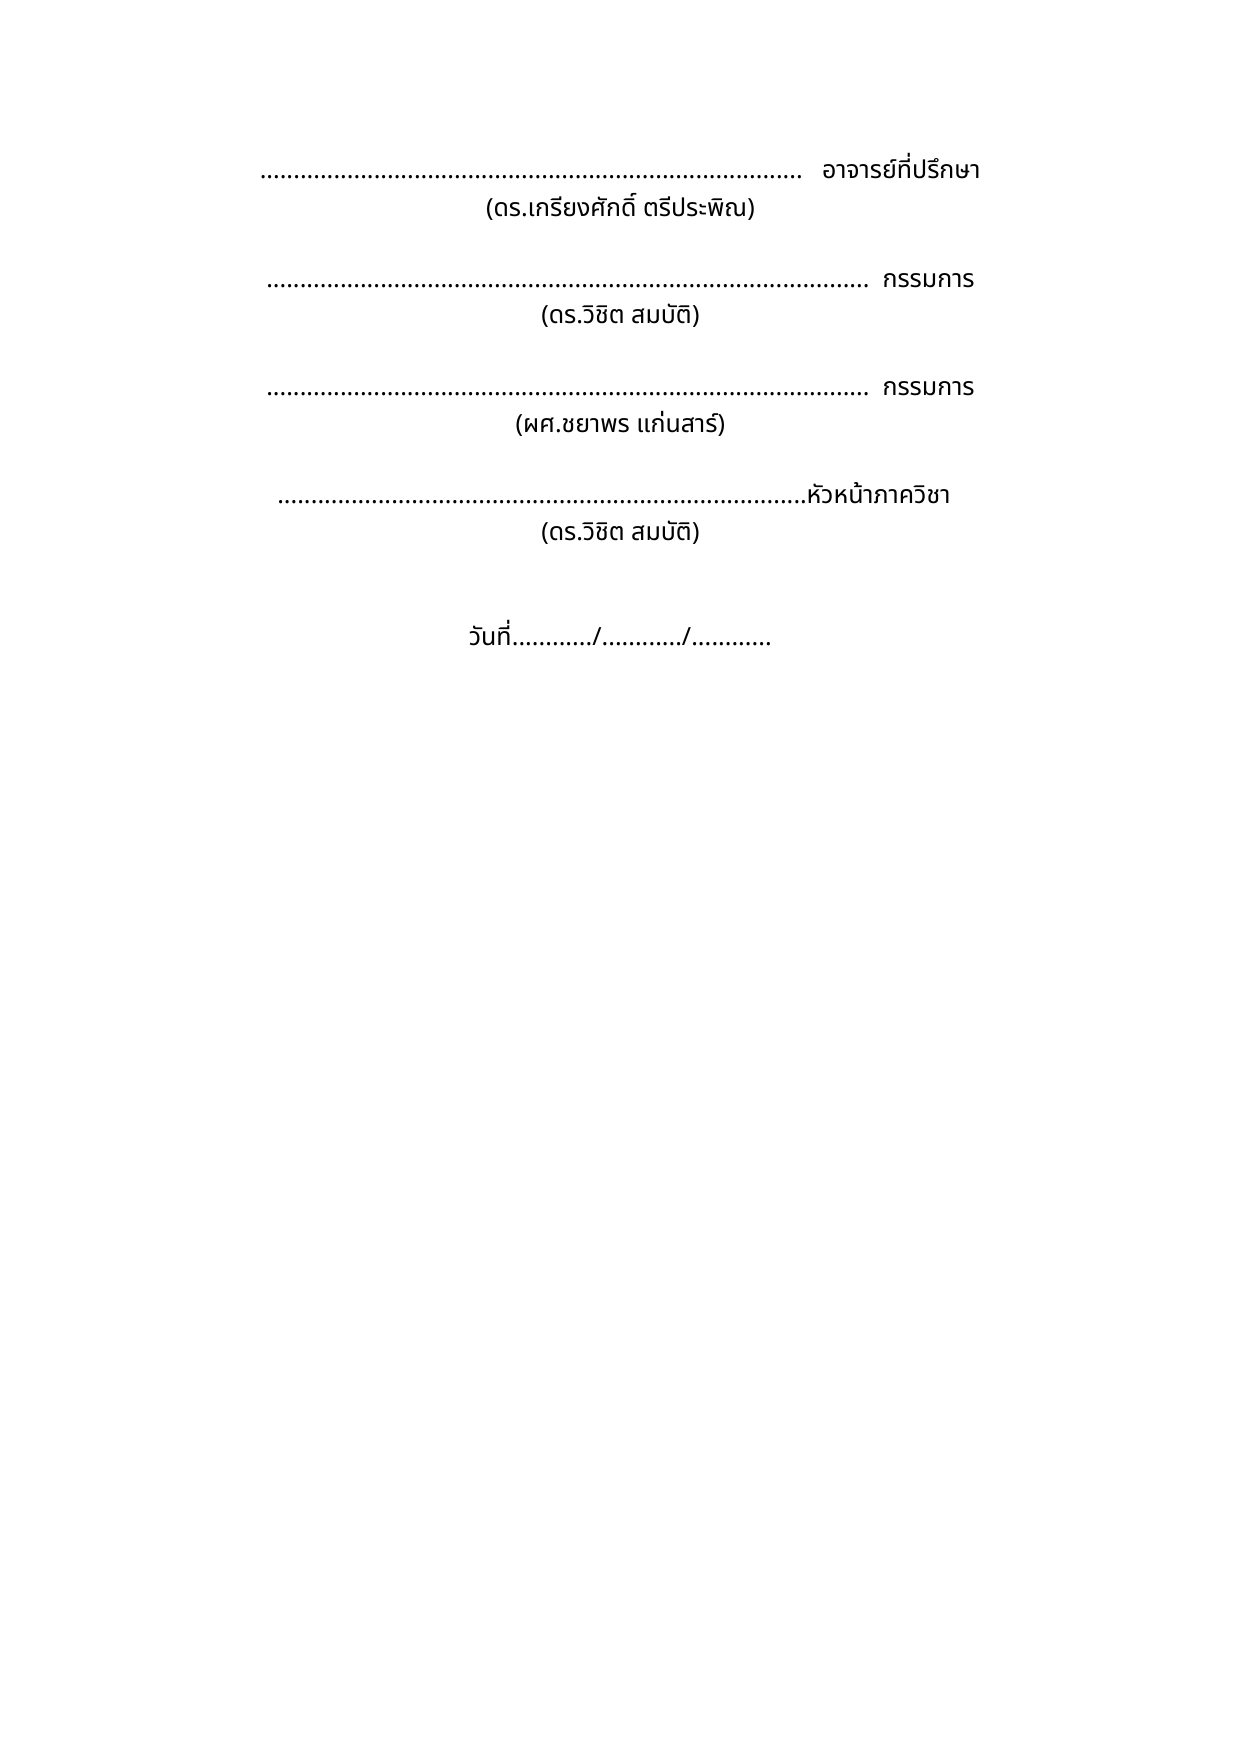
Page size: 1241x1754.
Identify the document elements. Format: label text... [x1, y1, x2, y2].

text (ดร.วิชิต สมบัติ) [118, 513, 1122, 550]
text ................................................................................. อาจารย์ที่ปรึกษา [118, 118, 1122, 189]
text (ดร.เกรียงศักดิ์ ตรีประพิณ) .......................................................................................... กรรมการ (ดร.วิชิต สมบัติ) .......................................................................................... กรรมการ (ผศ.ชยาพร แก่นสาร์) ...............................................................................หัวหน้าภาควิชา [118, 189, 1122, 513]
text วันที่............/............/............ [118, 618, 1122, 655]
